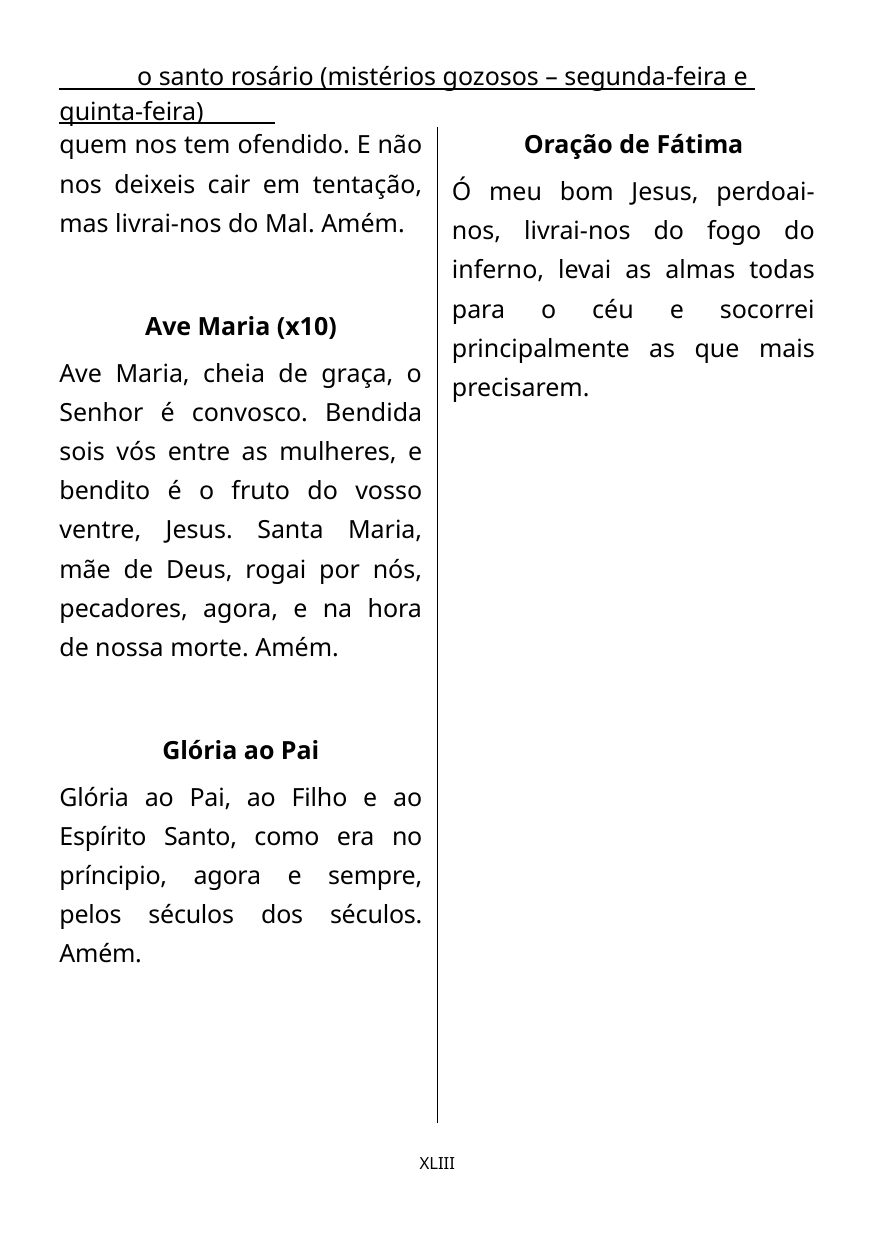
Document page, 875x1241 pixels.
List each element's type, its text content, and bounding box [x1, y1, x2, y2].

text Ave Maria (x10) [59, 309, 422, 343]
text Ó meu bom Jesus, perdoai-nos, livrai-nos do fogo do inferno, levai as almas todas para o céu e socorrei principalmente as que mais precisarem. [452, 174, 815, 404]
text Oração de Fátima [452, 127, 815, 161]
text Glória ao Pai, ao Filho e ao Espírito Santo, como era no príncipio, agora e sempre, pelos séculos dos séculos. Amém. [59, 779, 422, 970]
text quem nos tem ofendido. E não nos deixeis cair em tentação, mas livrai-nos do Mal. Amém. [59, 127, 422, 239]
text Glória ao Pai [59, 733, 422, 767]
text Ave Maria, cheia de graça, o Senhor é convosco. Bendida sois vós entre as mulheres, e bendito é o fruto do vosso ventre, Jesus. Santa Maria, mãe de Deus, rogai por nós, pecadores, agora, e na hora de nossa morte. Amém. [59, 355, 422, 664]
